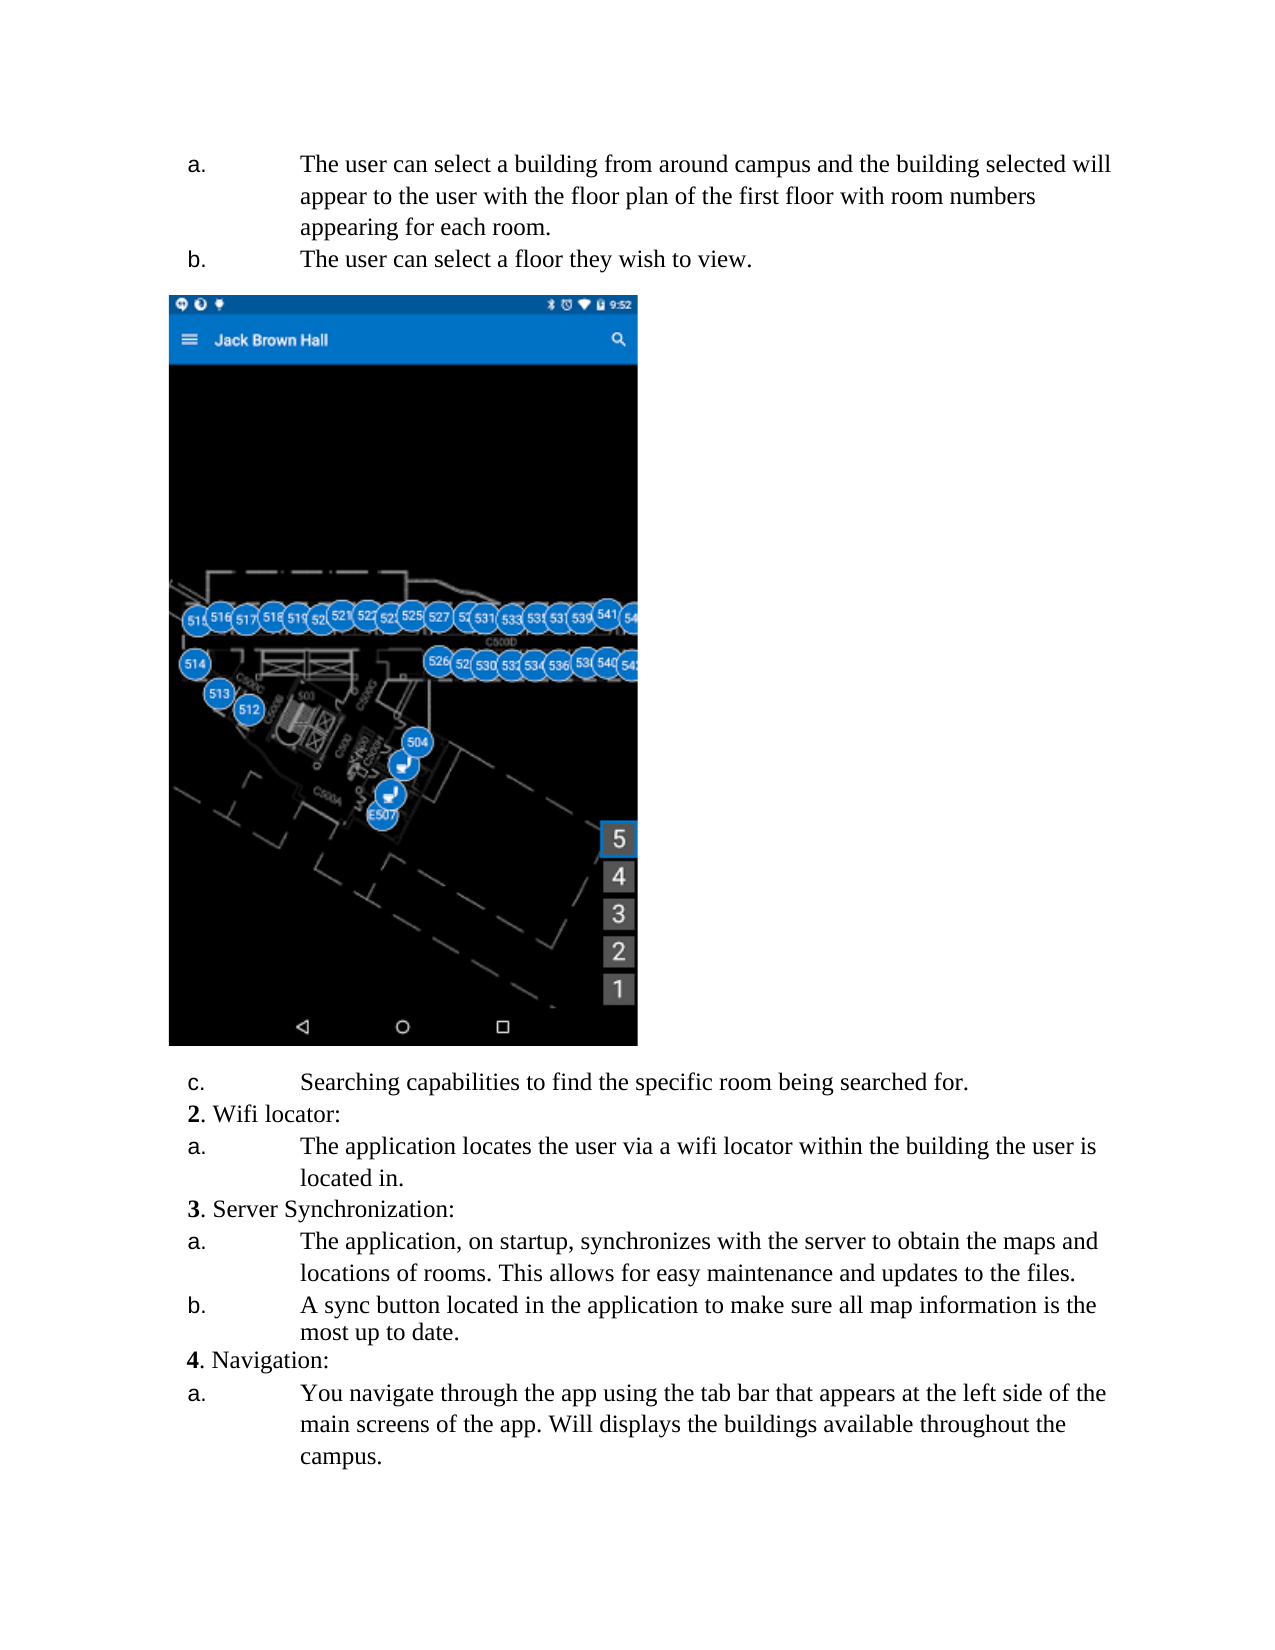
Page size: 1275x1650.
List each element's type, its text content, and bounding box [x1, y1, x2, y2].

list The application locates the user via a wifi locator within the building the user is located in. [187, 1132, 1125, 1191]
text 4. Navigation: [150, 1346, 1125, 1374]
picture [168, 295, 638, 1046]
list The user can select a floor they wish to view. [187, 245, 1125, 273]
text 3. Server Synchronization: [150, 1195, 1125, 1223]
list Searching capabilities to find the specific room being searched for. [187, 1068, 1125, 1096]
list The user can select a building from around campus and the building selected will appear to the user with the floor plan of the first floor with room numbers appearing for each room. [187, 150, 1125, 241]
list You navigate through the app using the tab bar that appears at the left side of the main screens of the app. Will displays the buildings available throughout the campus. [187, 1379, 1125, 1470]
text 2. Wifi locator: [150, 1100, 1125, 1128]
list The application, on startup, synchronizes with the server to obtain the maps and locations of rooms. This allows for easy maintenance and updates to the files. [187, 1227, 1125, 1287]
list A sync button located in the application to make sure all map information is the most up to date. [187, 1291, 1125, 1346]
